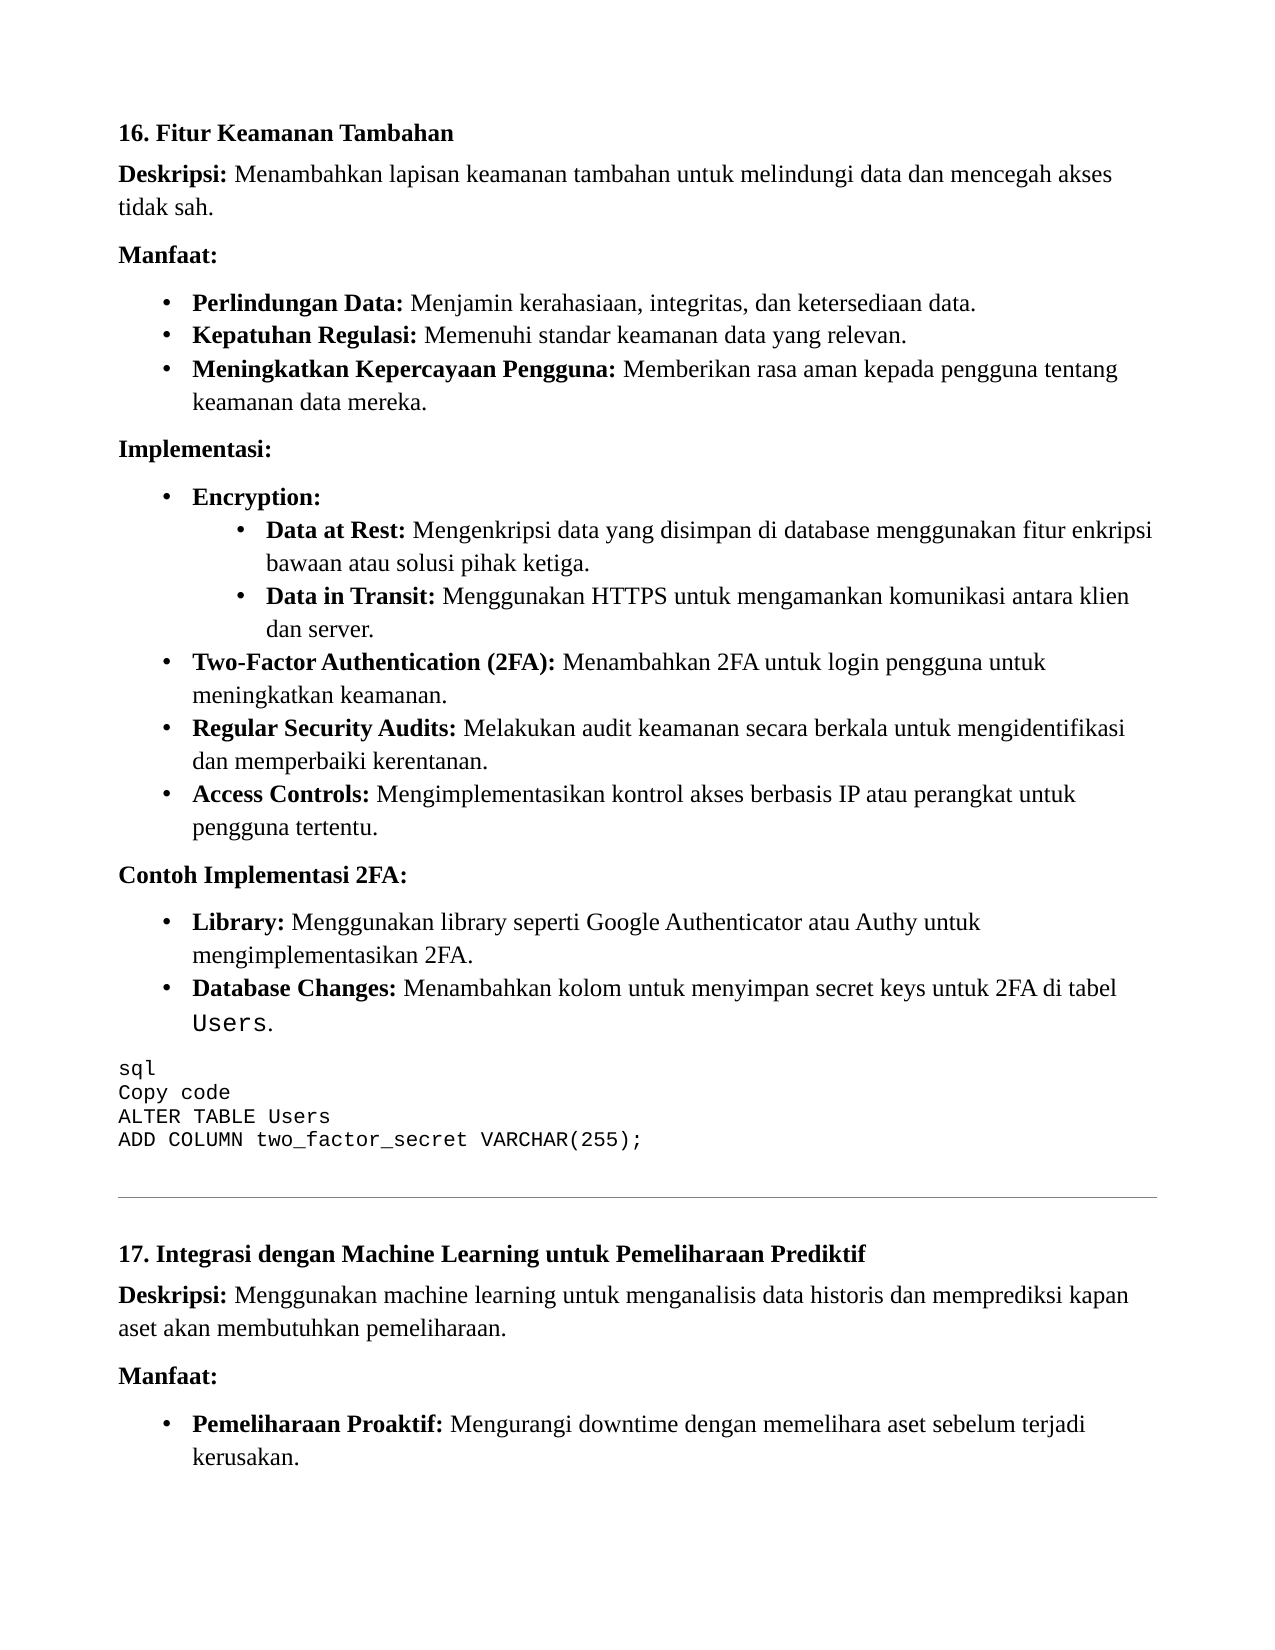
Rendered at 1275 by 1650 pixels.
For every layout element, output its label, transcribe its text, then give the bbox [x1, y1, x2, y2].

subtitle 17. Integrasi dengan Machine Learning untuk Pemeliharaan Prediktif [118, 1239, 1157, 1268]
list Perlindungan Data: Menjamin kerahasiaan, integritas, dan ketersediaan data. [162, 288, 1157, 316]
text sql [118, 1058, 1157, 1082]
subtitle 16. Fitur Keamanan Tambahan [118, 118, 1157, 147]
list Regular Security Audits: Melakukan audit keamanan secara berkala untuk mengidentifikasi dan memperbaiki kerentanan. [162, 713, 1157, 775]
list Meningkatkan Kepercayaan Pengguna: Memberikan rasa aman kepada pengguna tentang keamanan data mereka. [162, 354, 1157, 415]
list Library: Menggunakan library seperti Google Authenticator atau Authy untuk mengimplementasikan 2FA. [162, 907, 1157, 969]
list Data at Rest: Mengenkripsi data yang disimpan di database menggunakan fitur enkripsi bawaan atau solusi pihak ketiga. [236, 515, 1157, 577]
text ALTER TABLE Users [118, 1106, 1157, 1129]
text Implementasi: [118, 434, 1157, 463]
list Kepatuhan Regulasi: Memenuhi standar keamanan data yang relevan. [162, 321, 1157, 349]
text Manfaat: [118, 240, 1157, 269]
text Deskripsi: Menambahkan lapisan keamanan tambahan untuk melindungi data dan mencegah akses tidak sah. [118, 159, 1157, 221]
list Two-Factor Authentication (2FA): Menambahkan 2FA untuk login pengguna untuk meningkatkan keamanan. [162, 647, 1157, 709]
text Copy code [118, 1082, 1157, 1106]
text Contoh Implementasi 2FA: [118, 860, 1157, 888]
list Pemeliharaan Proaktif: Mengurangi downtime dengan memelihara aset sebelum terjadi kerusakan. [162, 1409, 1157, 1471]
list Data in Transit: Menggunakan HTTPS untuk mengamankan komunikasi antara klien dan server. [236, 581, 1157, 643]
text Deskripsi: Menggunakan machine learning untuk menganalisis data historis dan memprediksi kapan aset akan membutuhkan pemeliharaan. [118, 1281, 1157, 1342]
text ADD COLUMN two_factor_secret VARCHAR(255); [118, 1129, 1157, 1153]
list Access Controls: Mengimplementasikan kontrol akses berbasis IP atau perangkat untuk pengguna tertentu. [162, 779, 1157, 841]
list Database Changes: Menambahkan kolom untuk menyimpan secret keys untuk 2FA di tabel Users. [162, 973, 1157, 1039]
text Manfaat: [118, 1361, 1157, 1390]
list Encryption: [162, 482, 1157, 511]
